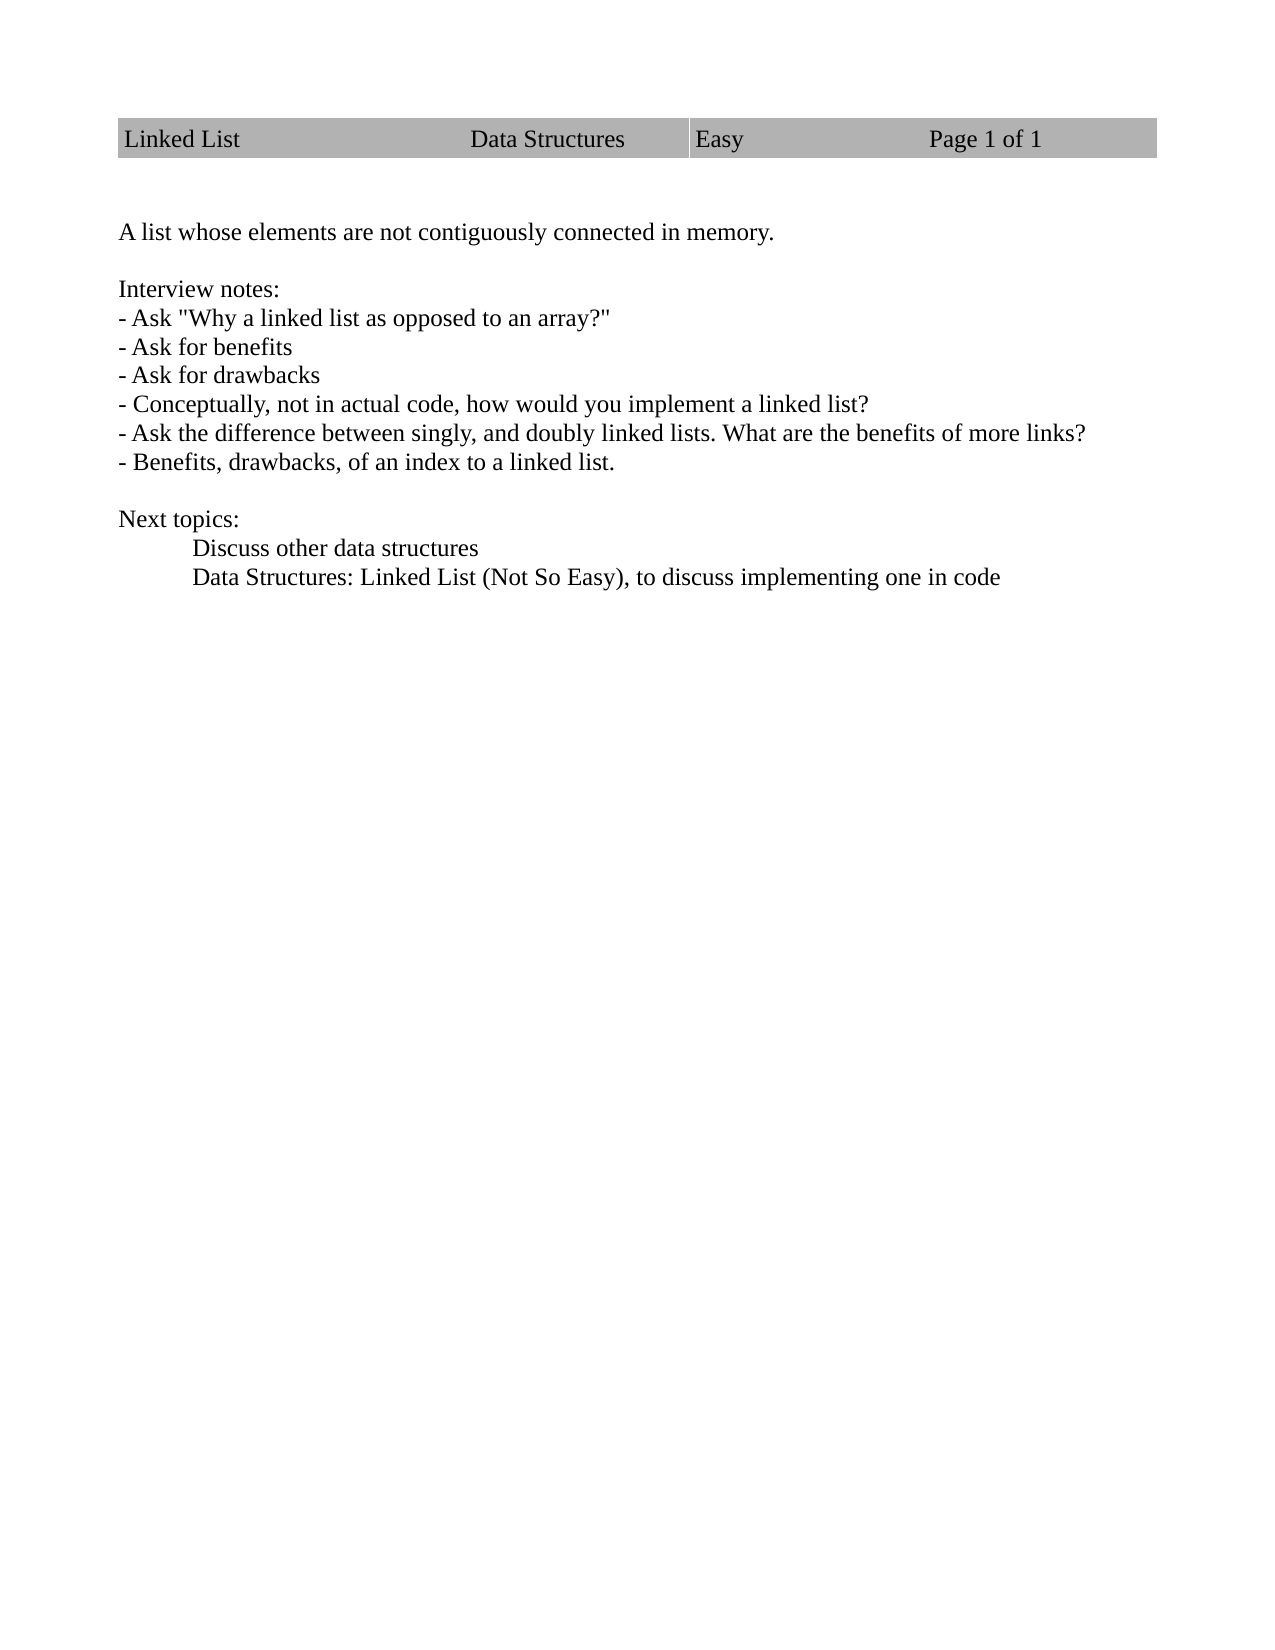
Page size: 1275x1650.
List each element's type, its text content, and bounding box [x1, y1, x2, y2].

text Discuss other data structures [118, 533, 1157, 562]
text Data Structures: Linked List (Not So Easy), to discuss implementing one in code [118, 562, 1157, 590]
text A list whose elements are not contiguously connected in memory. Interview notes: - Ask "Why a linked list as opposed to an array?" - Ask for benefits - Ask for drawbacks - Conceptually, not in actual code, how would you implement a linked list? - Ask the difference between singly, and doubly linked lists. What are the benefits of more links? - Benefits, drawbacks, of an index to a linked list. [118, 217, 1157, 504]
text Next topics: [118, 504, 1157, 533]
